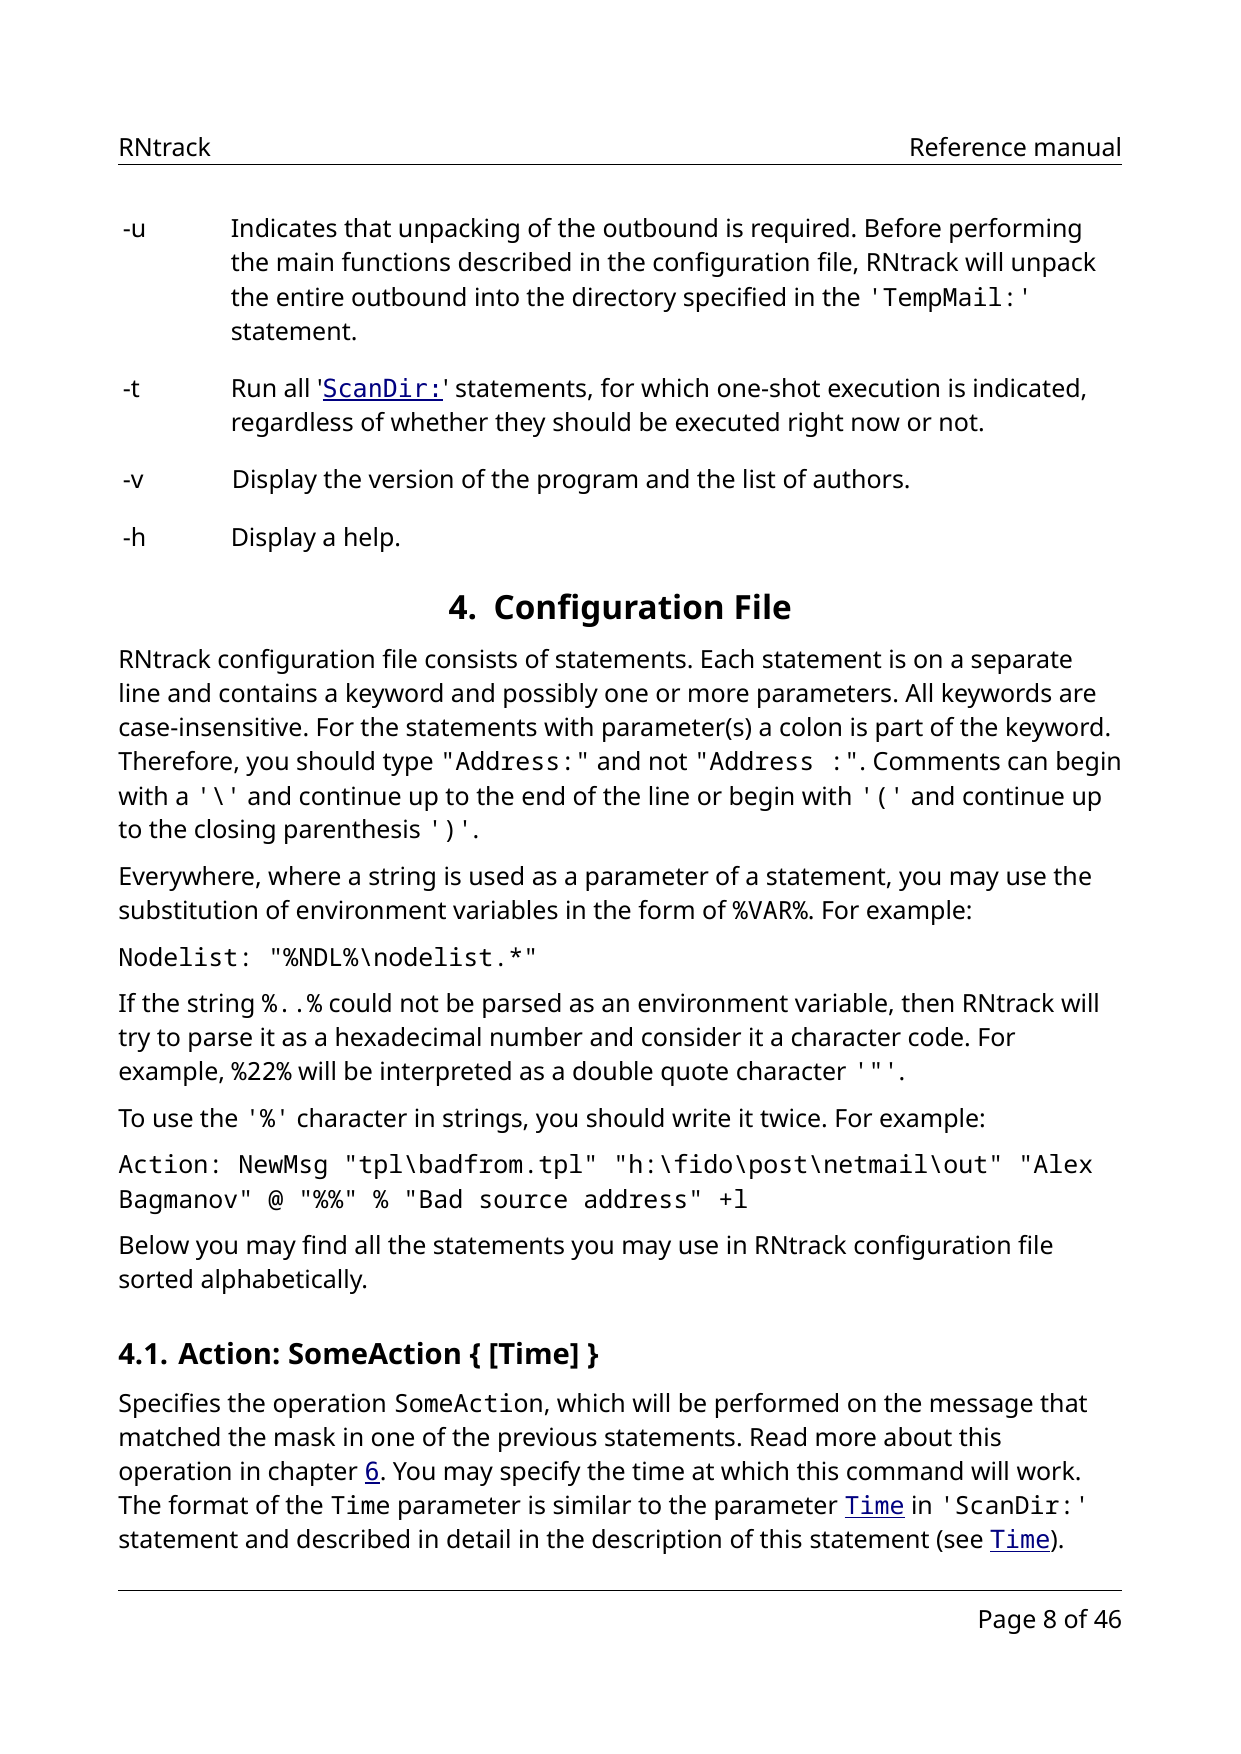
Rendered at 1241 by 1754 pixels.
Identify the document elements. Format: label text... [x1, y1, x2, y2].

table_cell -u [118, 194, 226, 353]
text To use the '%' character in strings, you should write it twice. For example: [118, 1101, 1122, 1135]
text If the string %..% could not be parsed as an environment variable, then RNtrack will try to parse it as a hexadecimal number and consider it a character code. For example, %22% will be interpreted as a double quote character '"'. [118, 986, 1122, 1088]
subtitle Action: SomeAction { [Time] } [118, 1333, 1122, 1373]
table_cell -t [118, 353, 226, 444]
table_cell Display a help. [226, 502, 1122, 559]
text Nodelist: "%NDL%\nodelist.*" [118, 939, 1122, 973]
table_cell Indicates that unpacking of the outbound is required. Before performing the main functions described in the configuration file, RNtrack will unpack the entire outbound into the directory specified in the 'TempMail:' statement. [226, 194, 1122, 353]
text Below you may find all the statements you may use in RNtrack configuration file sorted alphabetically. [118, 1228, 1122, 1296]
table_cell -v [118, 444, 226, 502]
text RNtrack configuration file consists of statements. Each statement is on a separate line and contains a keyword and possibly one or more parameters. All keywords are case-insensitive. For the statements with parameter(s) a colon is part of the keyword. Therefore, you should type "Address:" and not "Address :". Comments can begin with a '\' and continue up to the end of the line or begin with '(' and continue up to the closing parenthesis ')'. [118, 642, 1122, 846]
table_cell Display the version of the program and the list of authors. [226, 444, 1122, 502]
text Everywhere, where a string is used as a parameter of a statement, you may use the substitution of environment variables in the form of %VAR%. For example: [118, 859, 1122, 927]
table_cell -h [118, 502, 226, 559]
text Action: NewMsg "tpl\badfrom.tpl" "h:\fido\post\netmail\out" "Alex Bagmanov" @ "%%" % "Bad source address" +l [118, 1147, 1122, 1215]
table_cell Run all 'ScanDir:' statements, for which one-shot execution is indicated, regardless of whether they should be executed right now or not. [226, 353, 1122, 444]
subtitle Configuration File [118, 584, 1122, 629]
text Specifies the operation SomeAction, which will be performed on the message that matched the mask in one of the previous statements. Read more about this operation in chapter 6. You may specify the time at which this command will work. The format of the Time parameter is similar to the parameter Time in 'ScanDir:' statement and described in detail in the description of this statement (see Time). [118, 1386, 1122, 1556]
